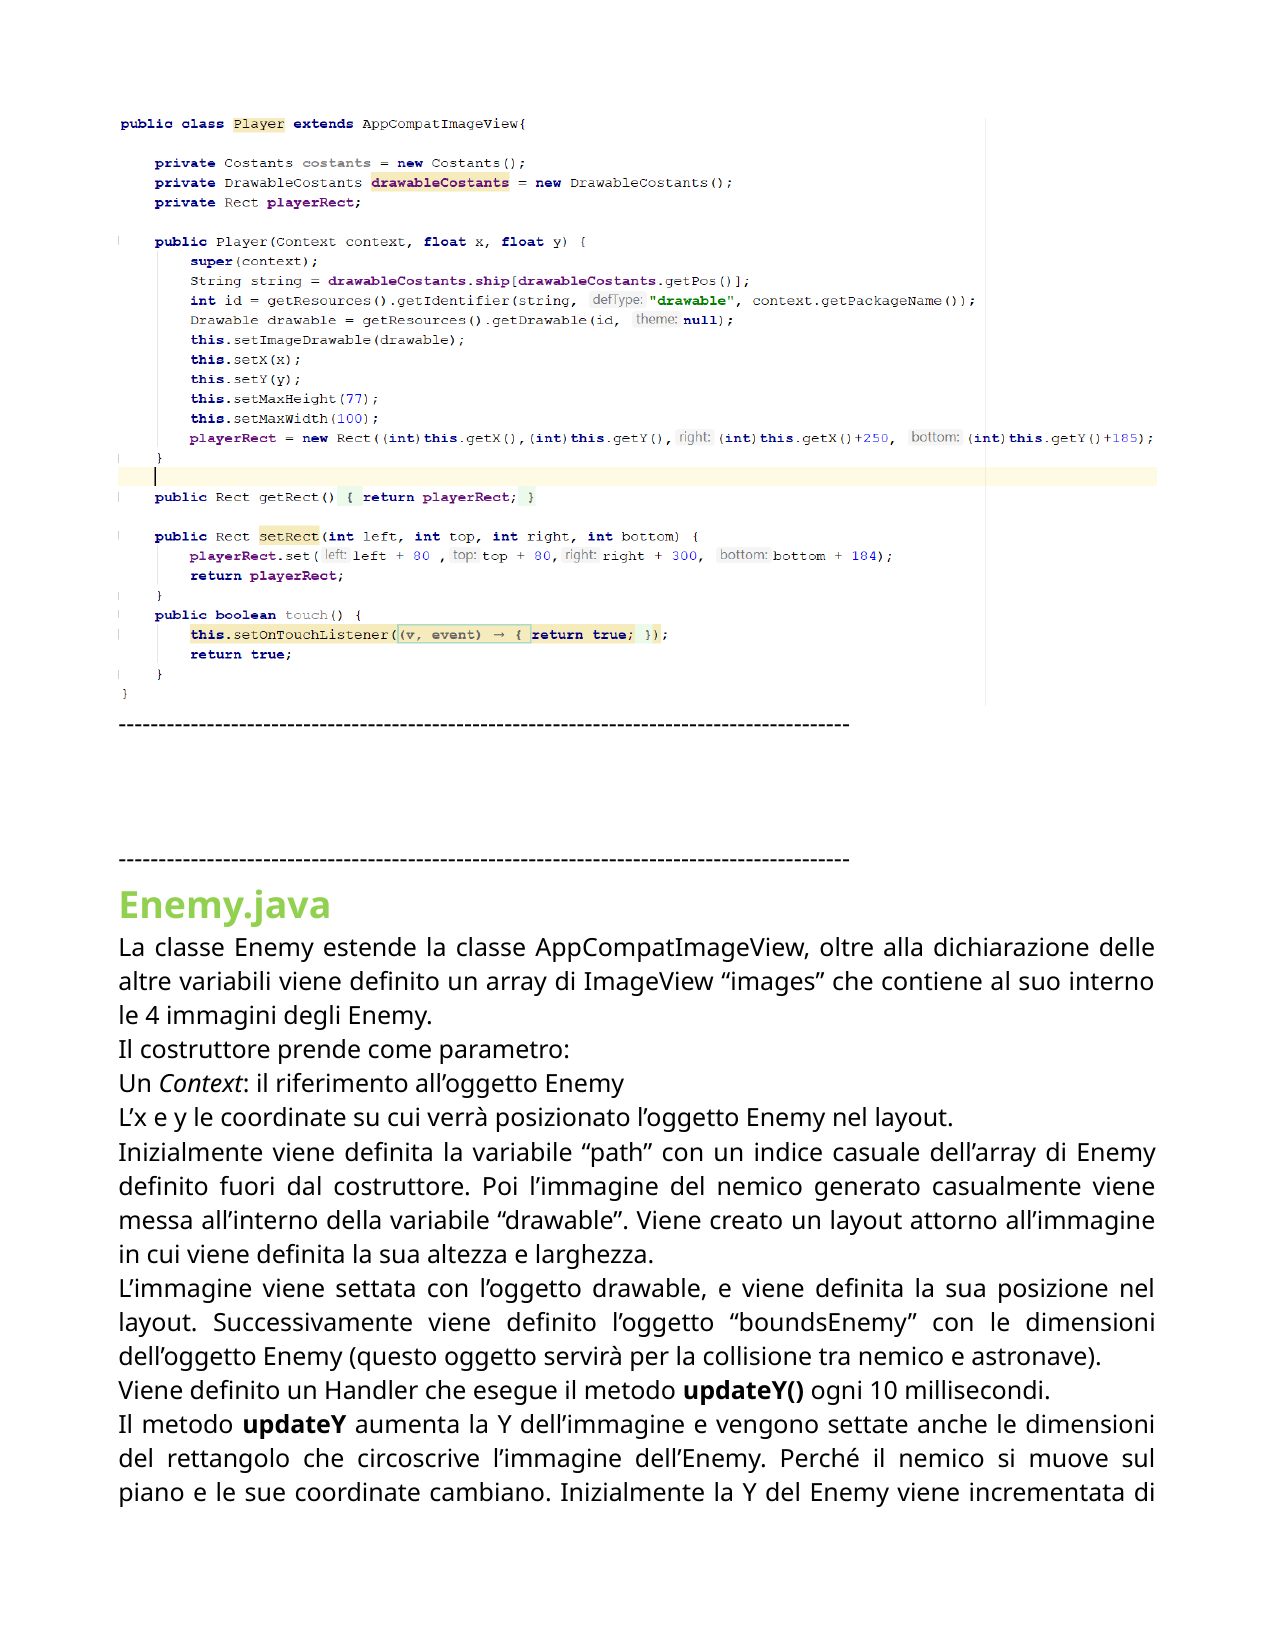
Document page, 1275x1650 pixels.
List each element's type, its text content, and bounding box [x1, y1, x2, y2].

text La classe Enemy estende la classe AppCompatImageView, oltre alla dichiarazione delle altre variabili viene definito un array di ImageView “images” che contiene al suo interno le 4 immagini degli Enemy. [118, 930, 1157, 1032]
text Un Context: il riferimento all’oggetto Enemy [118, 1066, 1157, 1100]
text Viene definito un Handler che esegue il metodo updateY() ogni 10 millisecondi. [118, 1373, 1157, 1407]
text ------------------------------------------------------------------------------------------- [118, 706, 1157, 739]
subtitle Enemy.java [118, 879, 1157, 930]
text Il costruttore prende come parametro: [118, 1032, 1157, 1066]
text Il metodo updateY aumenta la Y dell’immagine e vengono settate anche le dimensioni del rettangolo che circoscrive l’immagine dell’Enemy. Perché il nemico si muove sul piano e le sue coordinate cambiano. Inizialmente la Y del Enemy viene incrementata di [118, 1407, 1157, 1509]
text L’x e y le coordinate su cui verrà posizionato l’oggetto Enemy nel layout. [118, 1100, 1157, 1134]
text Inizialmente viene definita la variabile “path” con un indice casuale dell’array di Enemy definito fuori dal costruttore. Poi l’immagine del nemico generato casualmente viene messa all’interno della variabile “drawable”. Viene creato un layout attorno all’immagine in cui viene definita la sua altezza e larghezza. [118, 1134, 1157, 1270]
text ------------------------------------------------------------------------------------------- [118, 841, 1157, 874]
text L’immagine viene settata con l’oggetto drawable, e viene definita la sua posizione nel layout. Successivamente viene definito l’oggetto “boundsEnemy” con le dimensioni dell’oggetto Enemy (questo oggetto servirà per la collisione tra nemico e astronave). [118, 1270, 1157, 1373]
